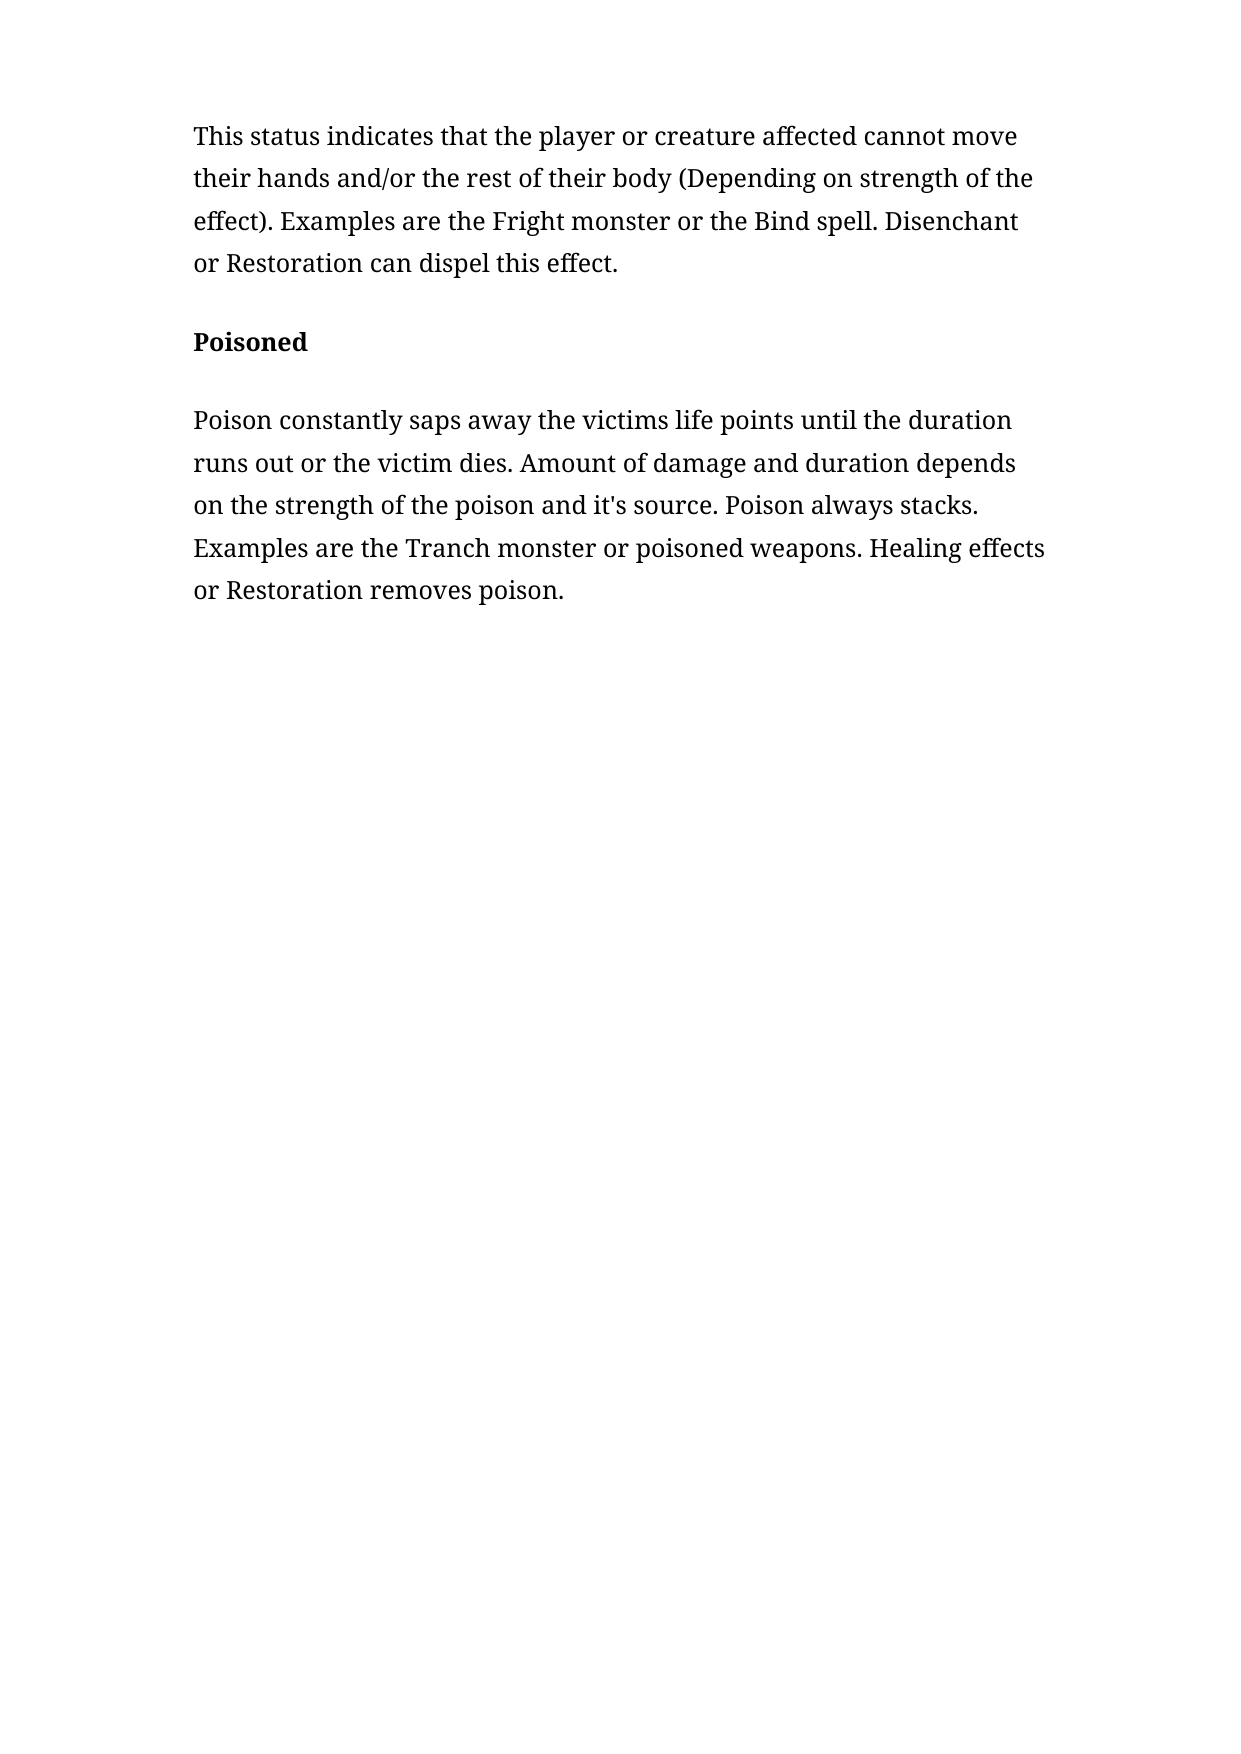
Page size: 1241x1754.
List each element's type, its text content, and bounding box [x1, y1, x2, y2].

text Poisoned [193, 324, 1047, 358]
text This status indicates that the player or creature affected cannot move their hands and/or the rest of their body (Depending on strength of the effect). Examples are the Fright monster or the Bind spell. Disenchant or Restoration can dispel this effect. [193, 118, 1047, 280]
text Poison constantly saps away the victims life points until the duration runs out or the victim dies. Amount of damage and duration depends on the strength of the poison and it's source. Poison always stacks. Examples are the Tranch monster or poisoned weapons. Healing effects or Restoration removes poison. [193, 403, 1047, 607]
